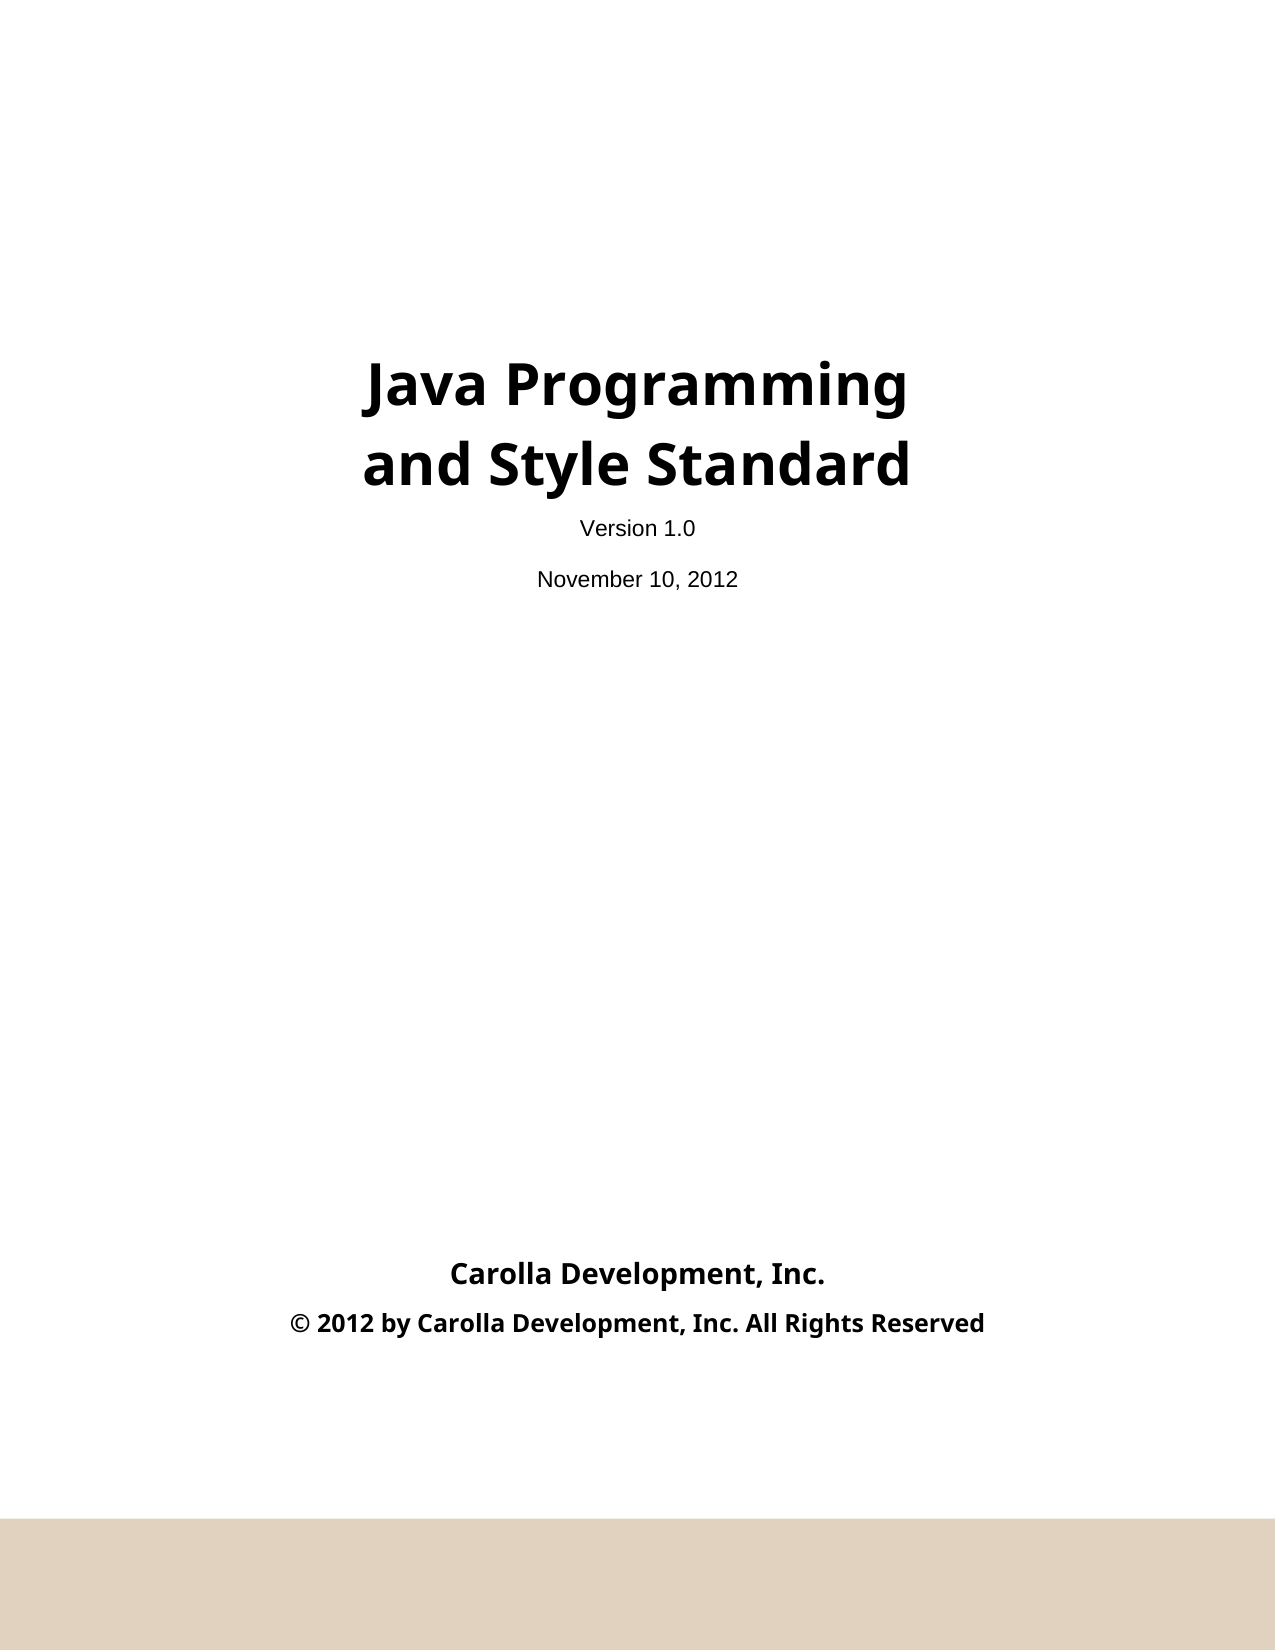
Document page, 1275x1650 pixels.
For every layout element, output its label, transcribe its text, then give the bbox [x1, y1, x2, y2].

text Version 1.0 [187, 515, 1087, 541]
text Java Programming and Style Standard [187, 343, 1087, 502]
text © 2012 by Carolla Development, Inc. All Rights Reserved [187, 1306, 1087, 1339]
text November 10, 2012 [187, 566, 1087, 592]
text Carolla Development, Inc. [187, 1253, 1087, 1293]
